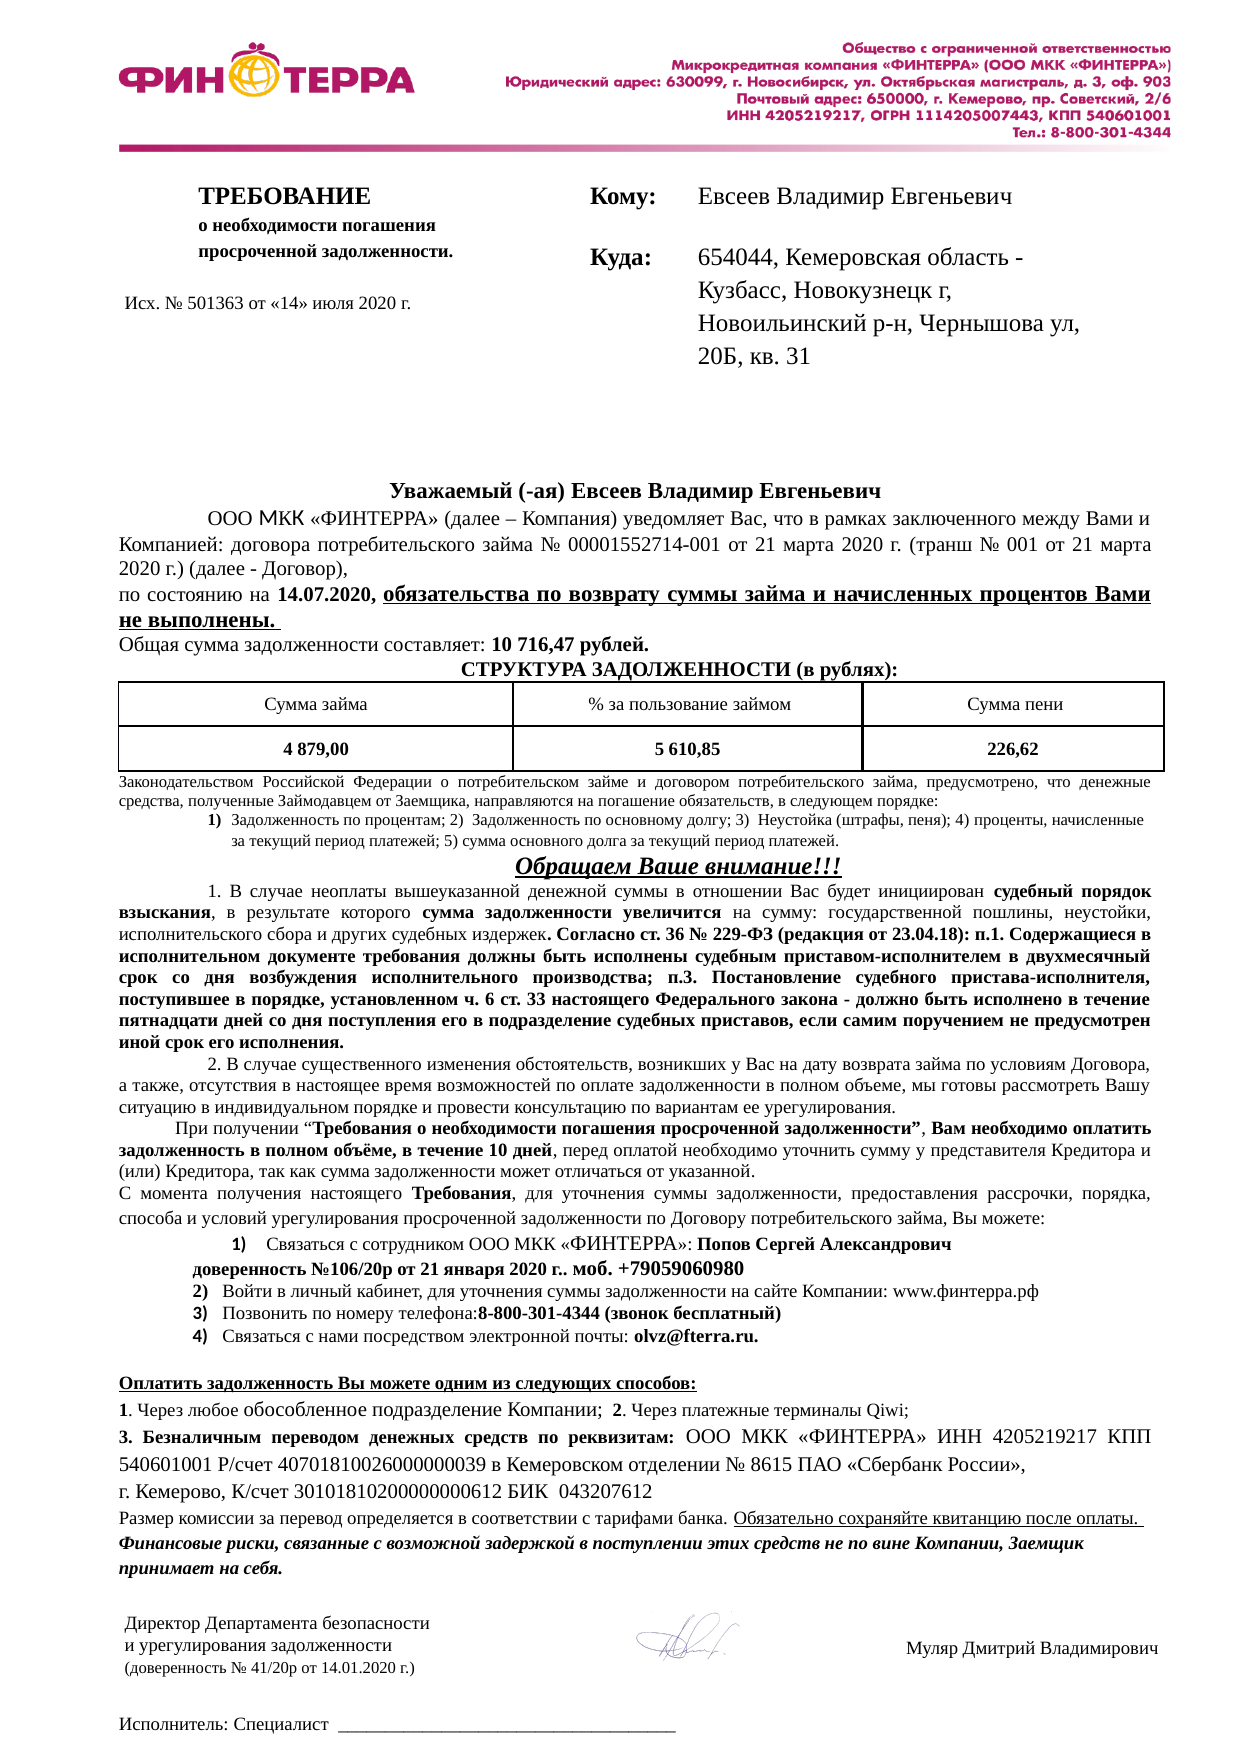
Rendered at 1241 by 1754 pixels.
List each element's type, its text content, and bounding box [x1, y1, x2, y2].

text При получении “Требования о необходимости погашения просроченной задолженности”, Вам необходимо оплатить задолженность в полном объёме, в течение 10 дней, перед оплатой необходимо уточнить сумму у представителя Кредитора и (или) Кредитора, так как сумма задолженности может отличаться от указанной. [118, 1117, 1152, 1182]
text 2. В случае существенного изменения обстоятельств, возникших у Вас на дату возврата займа по условиям Договора, а также, отсутствия в настоящее время возможностей по оплате задолженности в полном объеме, мы готовы рассмотреть Вашу ситуацию в индивидуальном порядке и провести консультацию по вариантам ее урегулирования. [118, 1052, 1152, 1117]
table_header Евсеев Владимир Евгеньевич [692, 175, 1116, 236]
list Связаться с нами посредством электронной почты: olvz@fterra.ru. [192, 1324, 1152, 1347]
picture [118, 42, 1171, 152]
table_cell Куда: [584, 236, 692, 398]
text по состоянию на 14.07.2020, обязательства по возврату суммы займа и начисленных процентов Вами не выполнены. [118, 580, 1152, 632]
text Законодательством Российской Федерации о потребительском займе и договором потребительского займа, предусмотрено, что денежные средства, полученные Займодавцем от Заемщика, направляются на погашение обязательств, в следующем порядке: [118, 772, 1152, 810]
table_header [570, 1606, 807, 1688]
text г. Кемерово, К/счет 30101810200000000612 БИК 043207612 [118, 1479, 1152, 1503]
text Уважаемый (-ая) Евсеев Владимир Евгеньевич [118, 477, 1152, 503]
table_header Директор Департамента безопасности и урегулирования задолженности (доверенность № 41/20р от 14.01.2020 г.) [119, 1606, 570, 1688]
table_header Муляр Дмитрий Владимирович [807, 1606, 1164, 1688]
text С момента получения настоящего Требования, для уточнения суммы задолженности, предоставления рассрочки, порядка, способа и условий урегулирования просроченной задолженности по Договору потребительского займа, Вы можете: [118, 1182, 1152, 1228]
list Связаться с сотрудником ООО МКК «ФИНТЕРРА»: Попов Сергей Александрович [193, 1231, 1152, 1256]
text СТРУКТУРА ЗАДОЛЖЕННОСТИ (в рублях): [118, 656, 1152, 681]
text Исполнитель: Специалист ____________________________________ [118, 1713, 1152, 1735]
picture [635, 1611, 742, 1662]
text Оплатить задолженность Вы можете одним из следующих способов: [118, 1372, 1152, 1393]
table_cell 4 879,00 [119, 727, 512, 769]
text ООО МКК «ФИНТЕРРА» (далее – Компания) уведомляет Вас, что в рамках заключенного между Вами и Компанией: договора потребительского займа № 00001552714-001 от 21 марта 2020 г. (транш № 001 от 21 марта 2020 г.) (далее - Договор), [118, 503, 1152, 580]
text Общая сумма задолженности составляет: 10 716,47 рублей. [118, 632, 1152, 656]
table_header Сумма пени [864, 683, 1163, 725]
table_cell 226,62 [864, 727, 1163, 769]
table_header Сумма займа [119, 683, 512, 725]
text 1. Через любое обособленное подразделение Компании; 2. Через платежные терминалы Qiwi; [118, 1397, 1152, 1421]
text Обращаем Ваше внимание!!! [118, 851, 1152, 880]
table_header Кому: [584, 175, 692, 236]
list Позвонить по номеру телефона:8-800-301-4344 (звонок бесплатный) [192, 1301, 1152, 1324]
table_cell 5 610,85 [514, 727, 861, 769]
table_cell 654044, Кемеровская область - Кузбасс, Новокузнецк г, Новоильинский р-н, Чернышова ул, 20Б, кв. 31 [692, 236, 1116, 398]
text 1. В случае неоплаты вышеуказанной денежной суммы в отношении Вас будет инициирован судебный порядок взыскания, в результате которого сумма задолженности увеличится на сумму: государственной пошлины, неустойки, исполнительского сбора и других судебных издержек. Согласно ст. 36 № 229-ФЗ (редакция от 23.04.18): п.1. Содержащиеся в исполнительном документе требования должны быть исполнены судебным приставом-исполнителем в двухмесячный срок со дня возбуждения исполнительного производства; п.3. Постановление судебного пристава-исполнителя, поступившее в порядке, установленном ч. 6 ст. 33 настоящего Федерального закона - должно быть исполнено в течение пятнадцати дней со дня поступления его в подразделение судебных приставов, если самим поручением не предусмотрен иной срок его исполнения. [118, 880, 1152, 1052]
text Размер комиссии за перевод определяется в соответствии с тарифами банка. Обязательно сохраняйте квитанцию после оплаты. Финансовые риски, связанные с возможной задержкой в поступлении этих средств не по вине Компании, Заемщик принимает на себя. [118, 1507, 1152, 1578]
table_header [1116, 175, 1169, 398]
text доверенность №106/20р от 21 января 2020 г.. моб. +79059060980 [192, 1256, 1152, 1279]
table_header % за пользование займом [514, 683, 861, 725]
table_header ТРЕБОВАНИЕ о необходимости погашения просроченной задолженности. Исх. № 501363 от «14» июля 2020 г. [119, 175, 584, 398]
list Задолженность по процентам; 2) Задолженность по основному долгу; 3) Неустойка (штрафы, пеня); 4) проценты, начисленные за текущий период платежей; 5) сумма основного долга за текущий период платежей. [207, 810, 1152, 850]
text 3. Безналичным переводом денежных средств по реквизитам: ООО МКК «ФИНТЕРРА» ИНН 4205219217 КПП 540601001 Р/счет 40701810026000000039 в Кемеровском отделении № 8615 ПАО «Сбербанк России», [118, 1424, 1152, 1476]
list Войти в личный кабинет, для уточнения суммы задолженности на сайте Компании: www.финтерра.рф [163, 1279, 1152, 1301]
